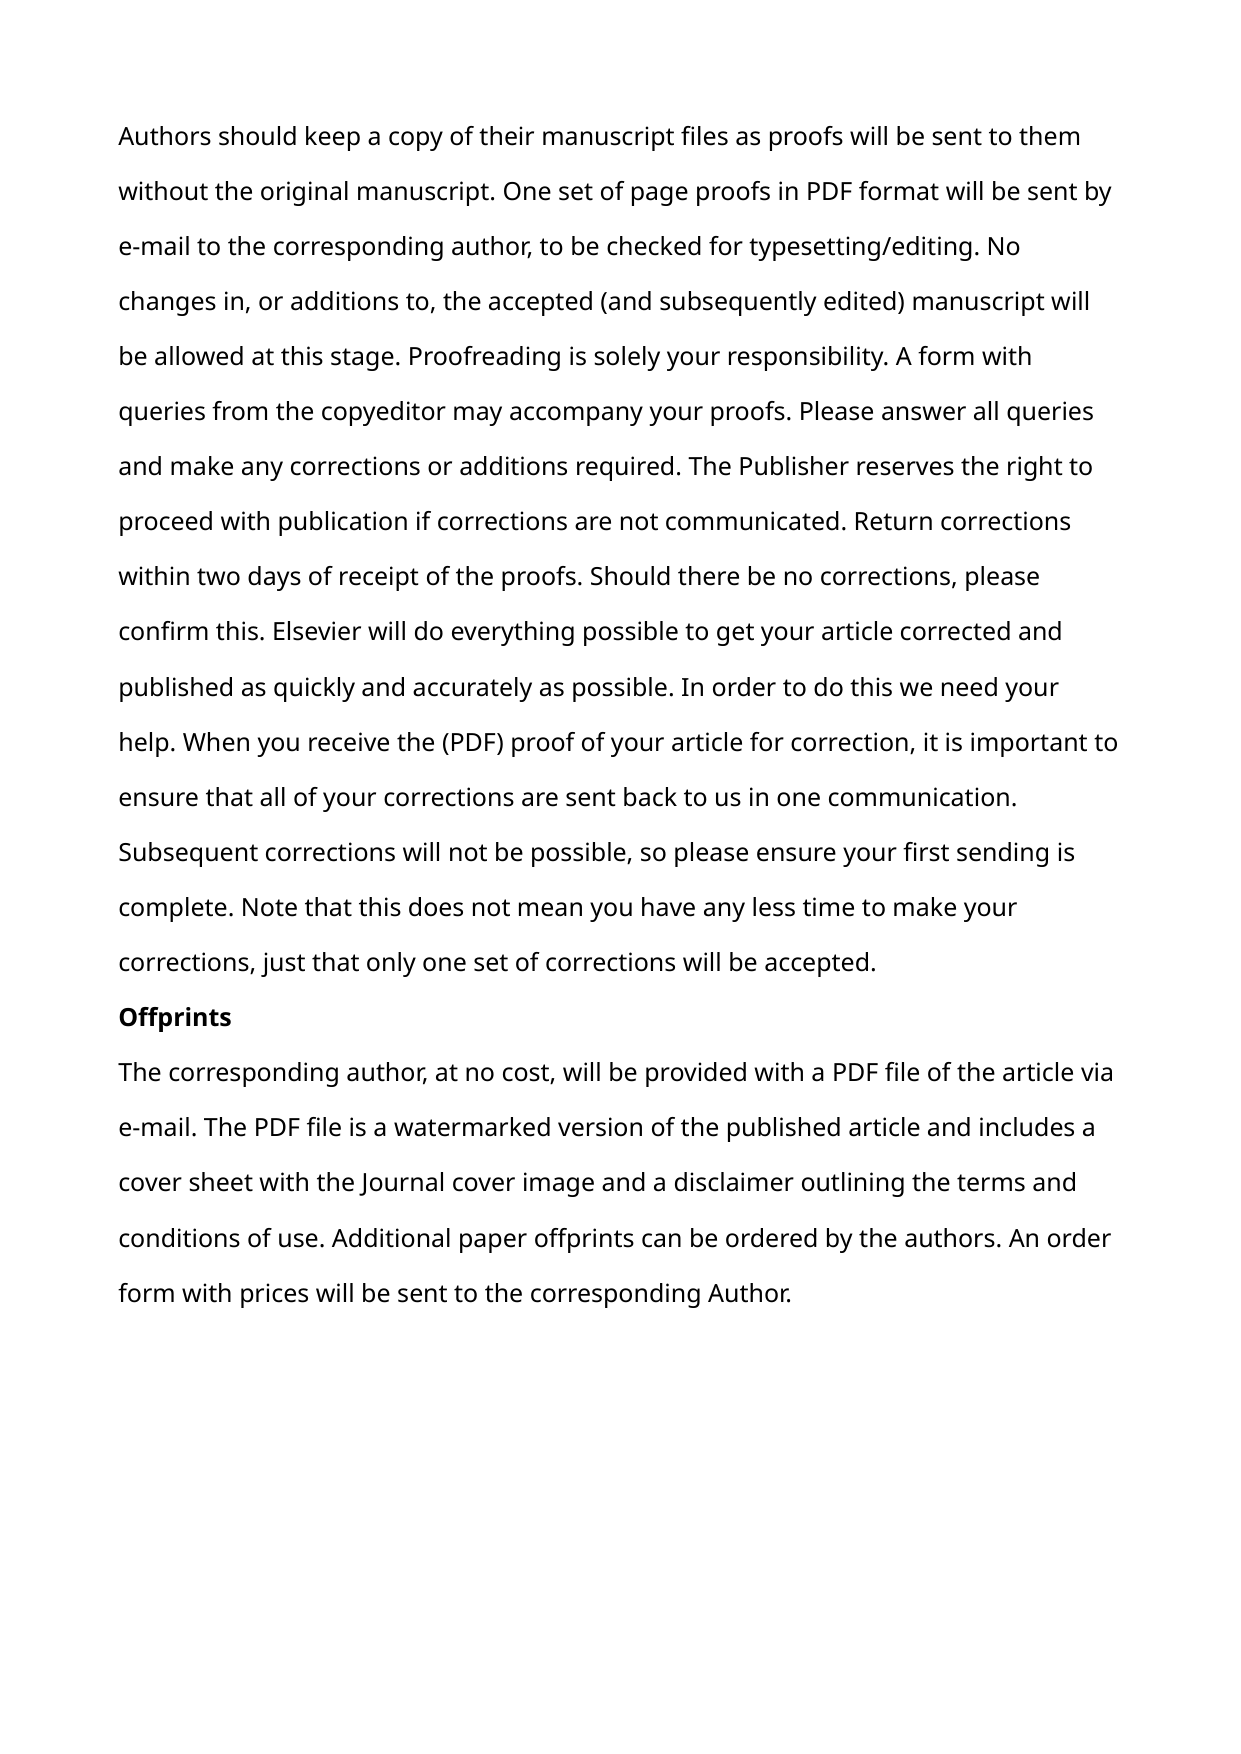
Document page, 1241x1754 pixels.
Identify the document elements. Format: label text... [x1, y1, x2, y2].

text Authors should keep a copy of their manuscript files as proofs will be sent to them without the original manuscript. One set of page proofs in PDF format will be sent by e-mail to the corresponding author, to be checked for typesetting/editing. No changes in, or additions to, the accepted (and subsequently edited) manuscript will be allowed at this stage. Proofreading is solely your responsibility. A form with queries from the copyeditor may accompany your proofs. Please answer all queries and make any corrections or additions required. The Publisher reserves the right to proceed with publication if corrections are not communicated. Return corrections within two days of receipt of the proofs. Should there be no corrections, please confirm this. Elsevier will do everything possible to get your article corrected and published as quickly and accurately as possible. In order to do this we need your help. When you receive the (PDF) proof of your article for correction, it is important to ensure that all of your corrections are sent back to us in one communication. Subsequent corrections will not be possible, so please ensure your first sending is complete. Note that this does not mean you have any less time to make your corrections, just that only one set of corrections will be accepted. [118, 118, 1122, 979]
text Offprints The corresponding author, at no cost, will be provided with a PDF file of the article via e-mail. The PDF file is a watermarked version of the published article and includes a cover sheet with the Journal cover image and a disclaimer outlining the terms and conditions of use. Additional paper offprints can be ordered by the authors. An order form with prices will be sent to the corresponding Author. [118, 1000, 1122, 1309]
